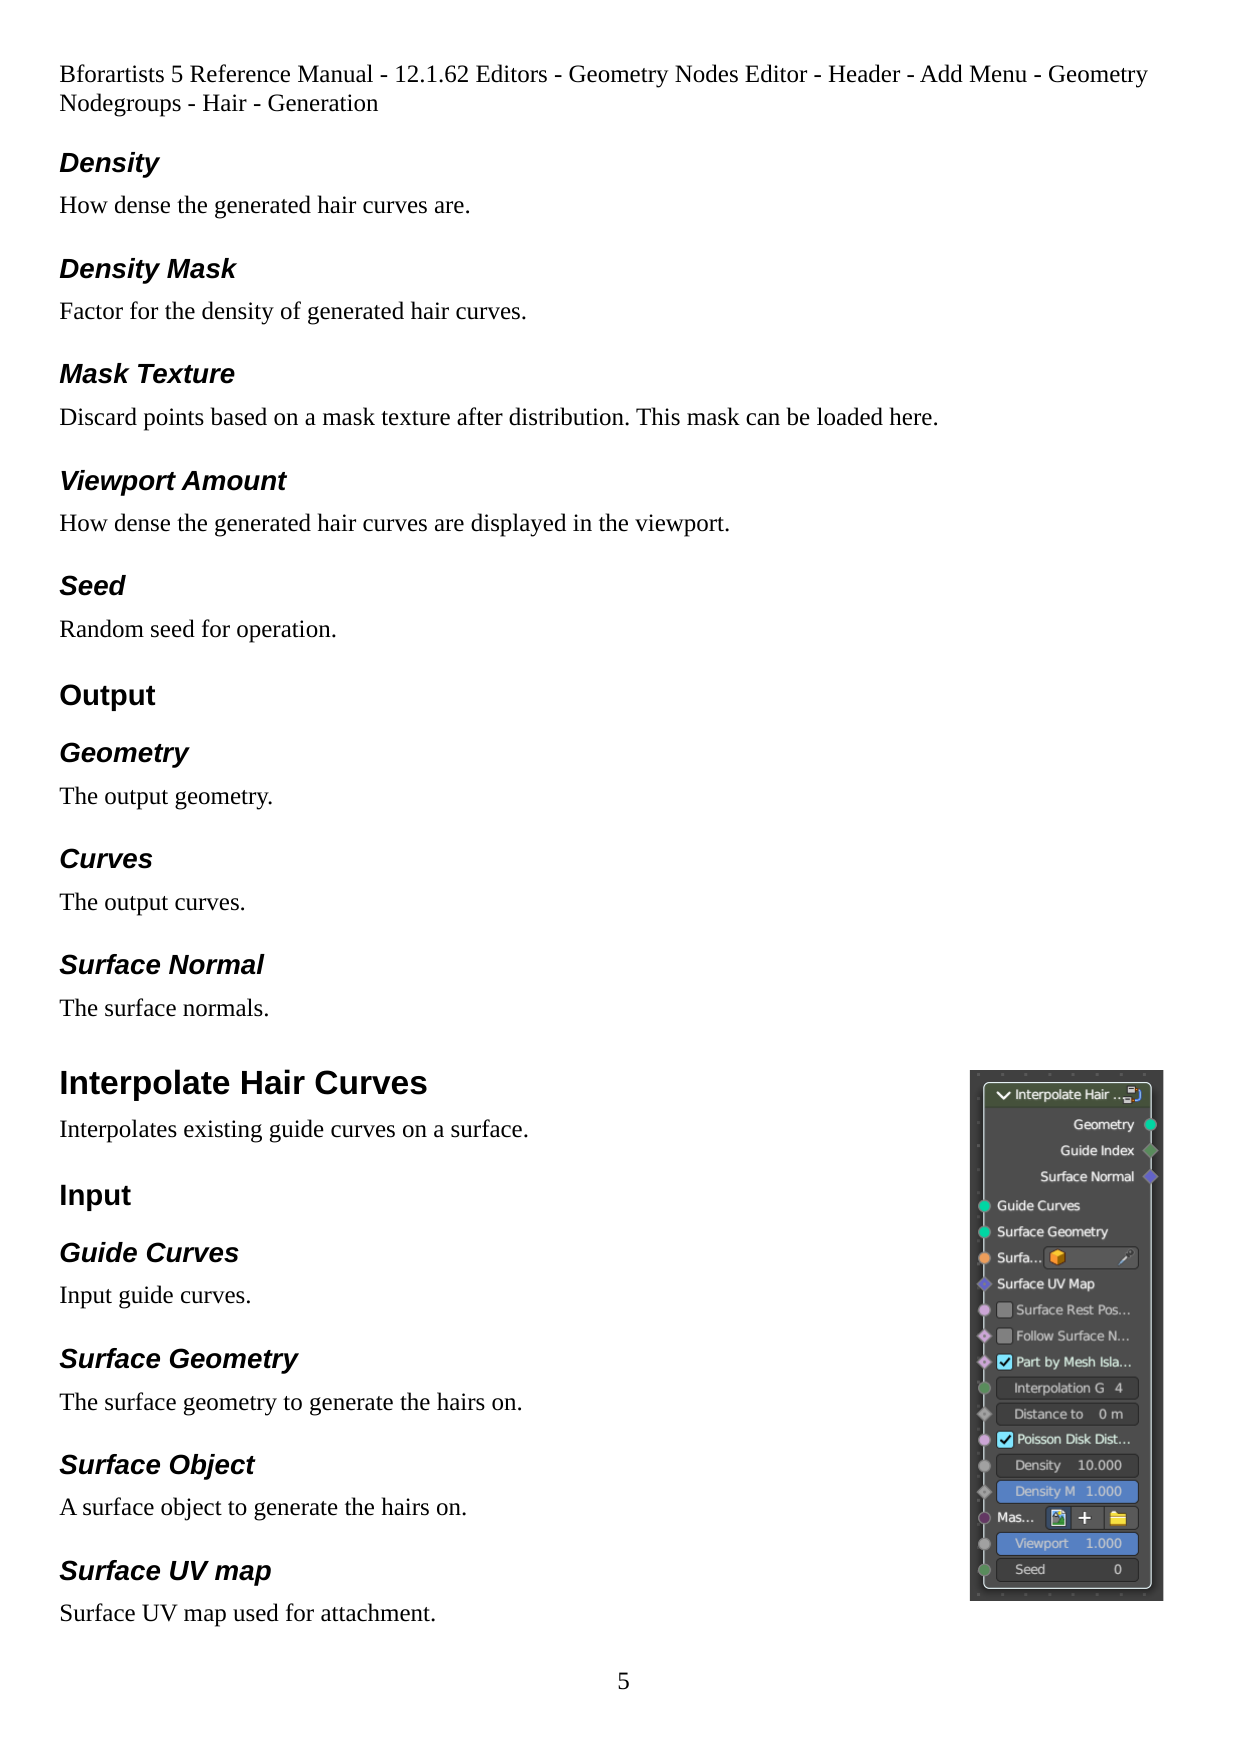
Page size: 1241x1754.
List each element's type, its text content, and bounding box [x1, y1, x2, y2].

subtitle Curves [59, 842, 1181, 874]
text A surface object to generate the hairs on. [59, 1492, 969, 1521]
text The output geometry. [59, 781, 1181, 810]
text The surface geometry to generate the hairs on. [59, 1387, 969, 1415]
text Interpolates existing guide curves on a surface. [59, 1114, 969, 1143]
subtitle [1164, 1177, 1181, 1211]
text The surface normals. [59, 993, 1181, 1022]
subtitle Interpolate Hair Curves [59, 1063, 1181, 1101]
subtitle Geometry [59, 737, 1181, 768]
text Random seed for operation. [59, 614, 1181, 643]
subtitle [1164, 1448, 1181, 1480]
text How dense the generated hair curves are displayed in the viewport. [59, 508, 1181, 537]
text Surface UV map used for attachment. [59, 1598, 1181, 1627]
text Input guide curves. [59, 1281, 969, 1309]
subtitle Surface UV map [59, 1554, 969, 1586]
subtitle Surface Object [59, 1448, 969, 1480]
picture [969, 1070, 1164, 1601]
subtitle Mask Texture [59, 358, 1181, 390]
text Factor for the density of generated hair curves. [59, 296, 1181, 325]
subtitle [1164, 1554, 1181, 1586]
text How dense the generated hair curves are. [59, 190, 1181, 219]
text The output curves. [59, 887, 1181, 916]
subtitle Density [59, 146, 1181, 178]
text [1164, 1281, 1181, 1309]
subtitle Surface Geometry [59, 1342, 969, 1374]
subtitle Seed [59, 570, 1181, 602]
subtitle Input [59, 1177, 969, 1211]
subtitle [1164, 1236, 1181, 1268]
subtitle Surface Normal [59, 948, 1181, 980]
subtitle Guide Curves [59, 1236, 969, 1268]
subtitle Viewport Amount [59, 464, 1181, 496]
subtitle Density Mask [59, 252, 1181, 284]
subtitle Output [59, 678, 1181, 712]
subtitle [1164, 1342, 1181, 1374]
text Discard points based on a mask texture after distribution. This mask can be loaded here. [59, 402, 1181, 431]
